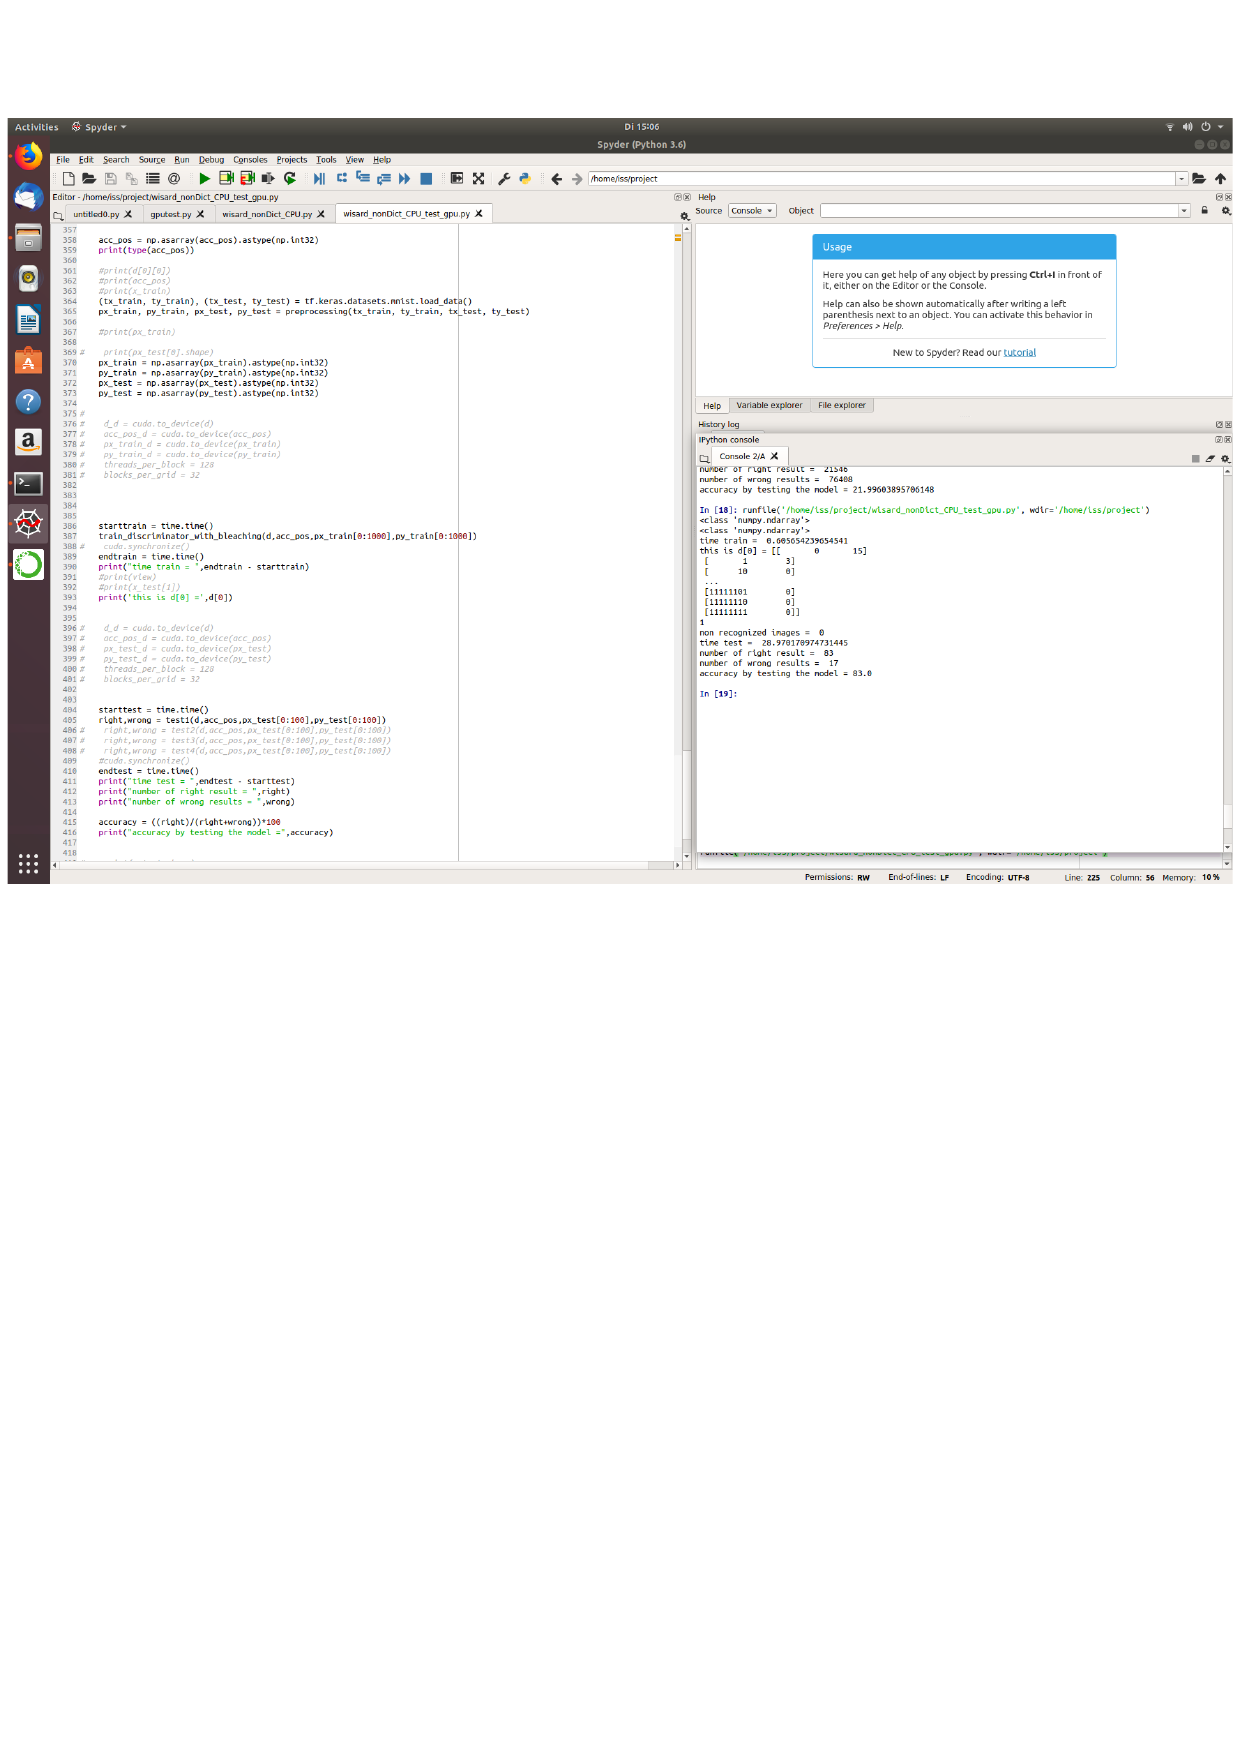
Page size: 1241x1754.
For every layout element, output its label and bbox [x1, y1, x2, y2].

picture [7, 118, 1233, 884]
